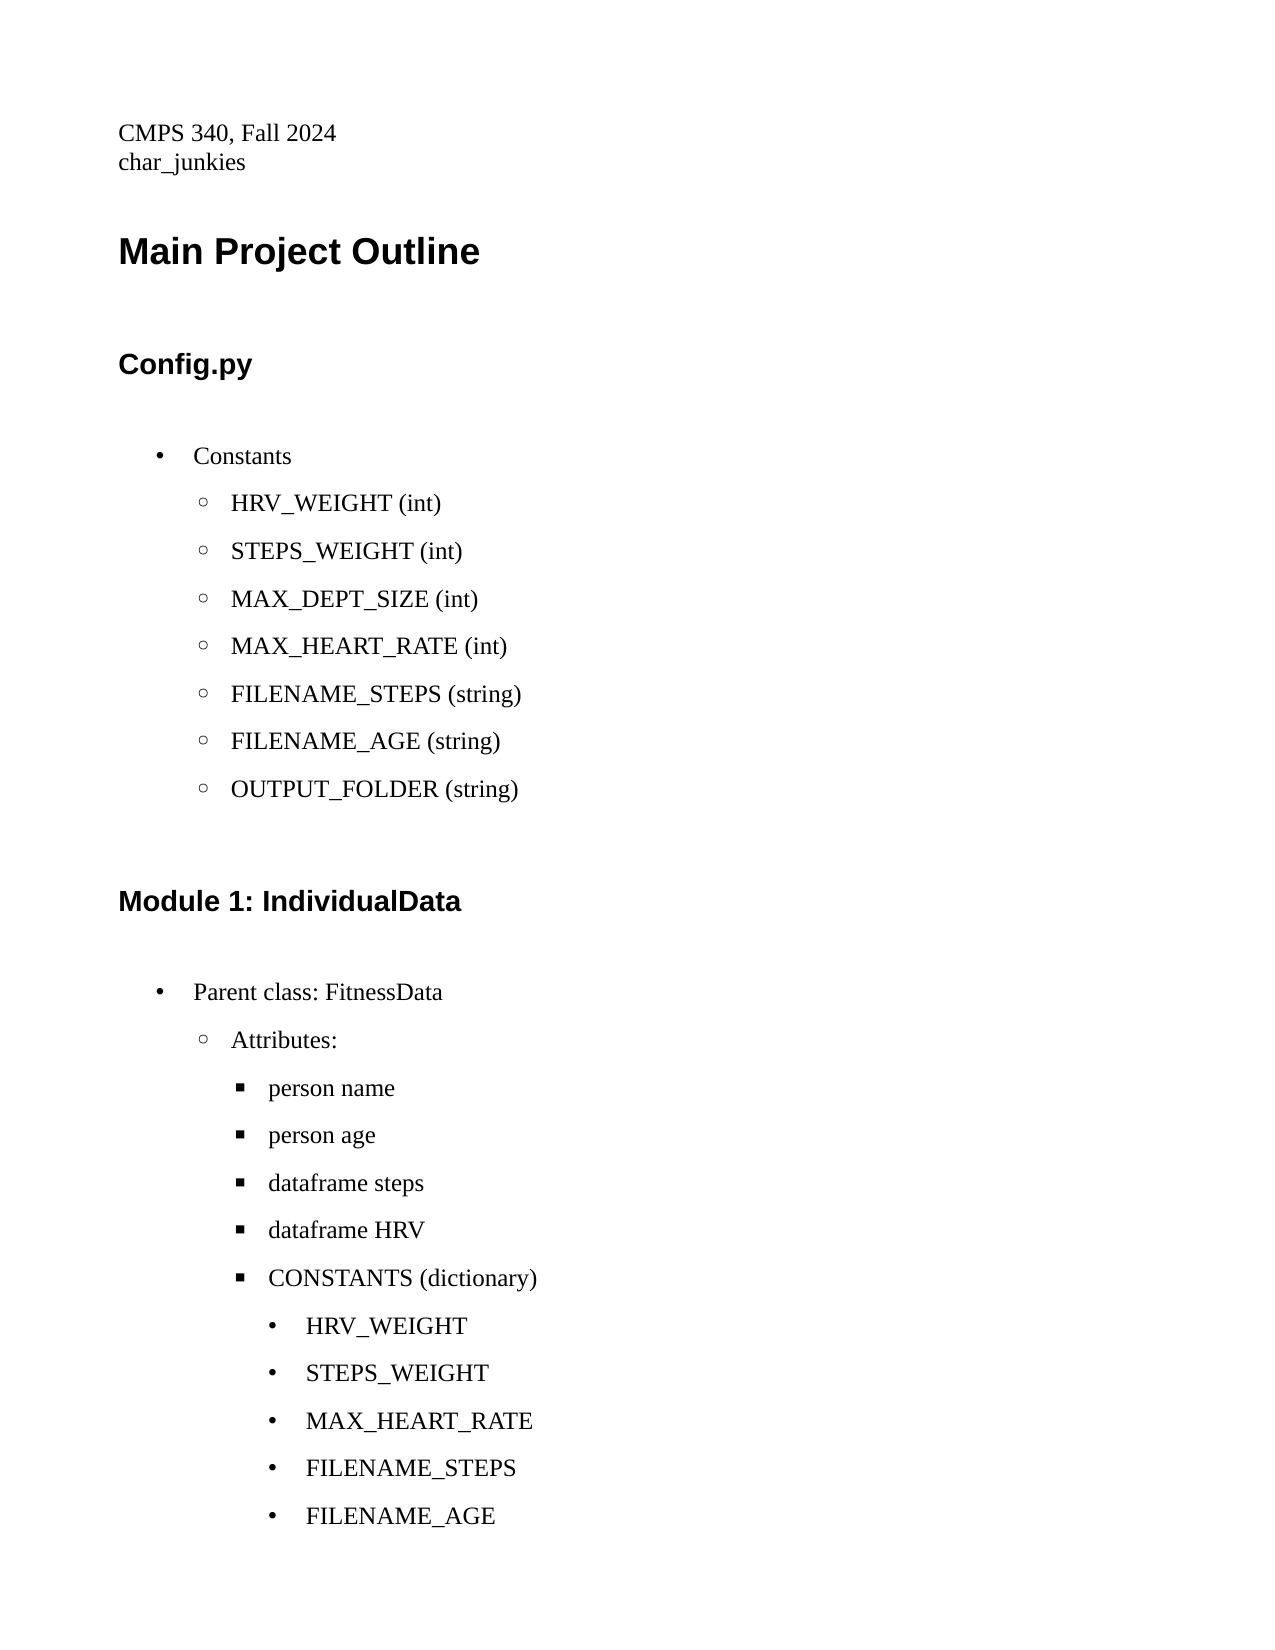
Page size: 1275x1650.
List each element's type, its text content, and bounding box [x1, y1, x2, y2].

list MAX_HEART_RATE (int) [193, 631, 1157, 660]
list Attributes: [193, 1025, 1157, 1054]
list FILENAME_STEPS [268, 1453, 1157, 1482]
list STEPS_WEIGHT [268, 1358, 1157, 1387]
list HRV_WEIGHT (int) [193, 488, 1157, 517]
list MAX_DEPT_SIZE (int) [193, 584, 1157, 612]
list FILENAME_AGE (string) [193, 726, 1157, 755]
list Parent class: FitnessData [156, 977, 1157, 1006]
subtitle Module 1: IndividualData [118, 884, 1157, 917]
subtitle Config.py [118, 347, 1157, 381]
list Constants [156, 441, 1157, 469]
list STEPS_WEIGHT (int) [193, 536, 1157, 565]
list person age [231, 1120, 1157, 1149]
text CMPS 340, Fall 2024 [118, 118, 1157, 147]
text char_junkies [118, 147, 1157, 176]
subtitle Main Project Outline [118, 229, 1157, 272]
list CONSTANTS (dictionary) [231, 1263, 1157, 1292]
list dataframe steps [231, 1168, 1157, 1197]
list FILENAME_AGE [268, 1501, 1157, 1530]
list MAX_HEART_RATE [268, 1406, 1157, 1435]
list FILENAME_STEPS (string) [193, 679, 1157, 708]
list OUTPUT_FOLDER (string) [193, 774, 1157, 803]
list dataframe HRV [231, 1216, 1157, 1244]
list person name [231, 1073, 1157, 1101]
list HRV_WEIGHT [268, 1311, 1157, 1339]
